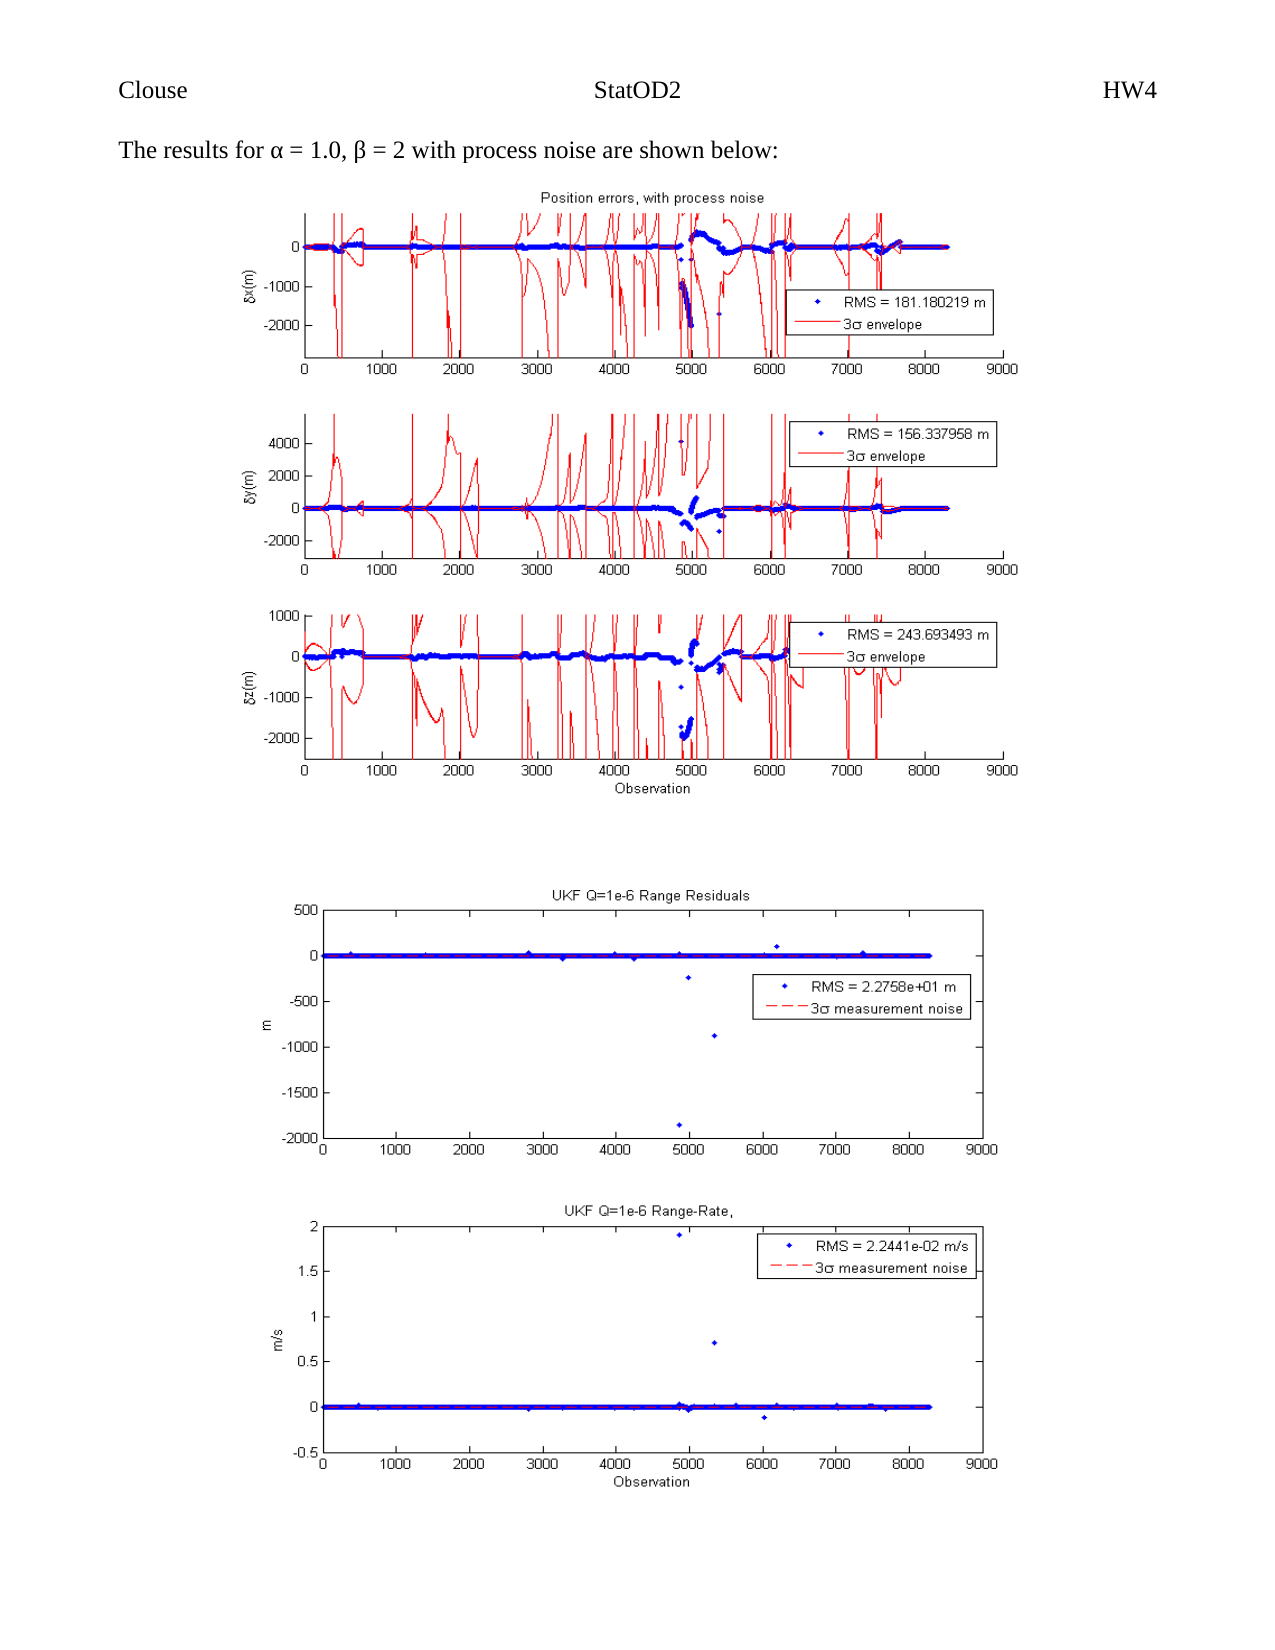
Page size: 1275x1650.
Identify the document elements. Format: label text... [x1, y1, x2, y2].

text The results for α = 1.0, β = 2 with process noise are shown below: [118, 135, 1157, 164]
picture [212, 861, 1063, 1526]
picture [187, 163, 1088, 833]
